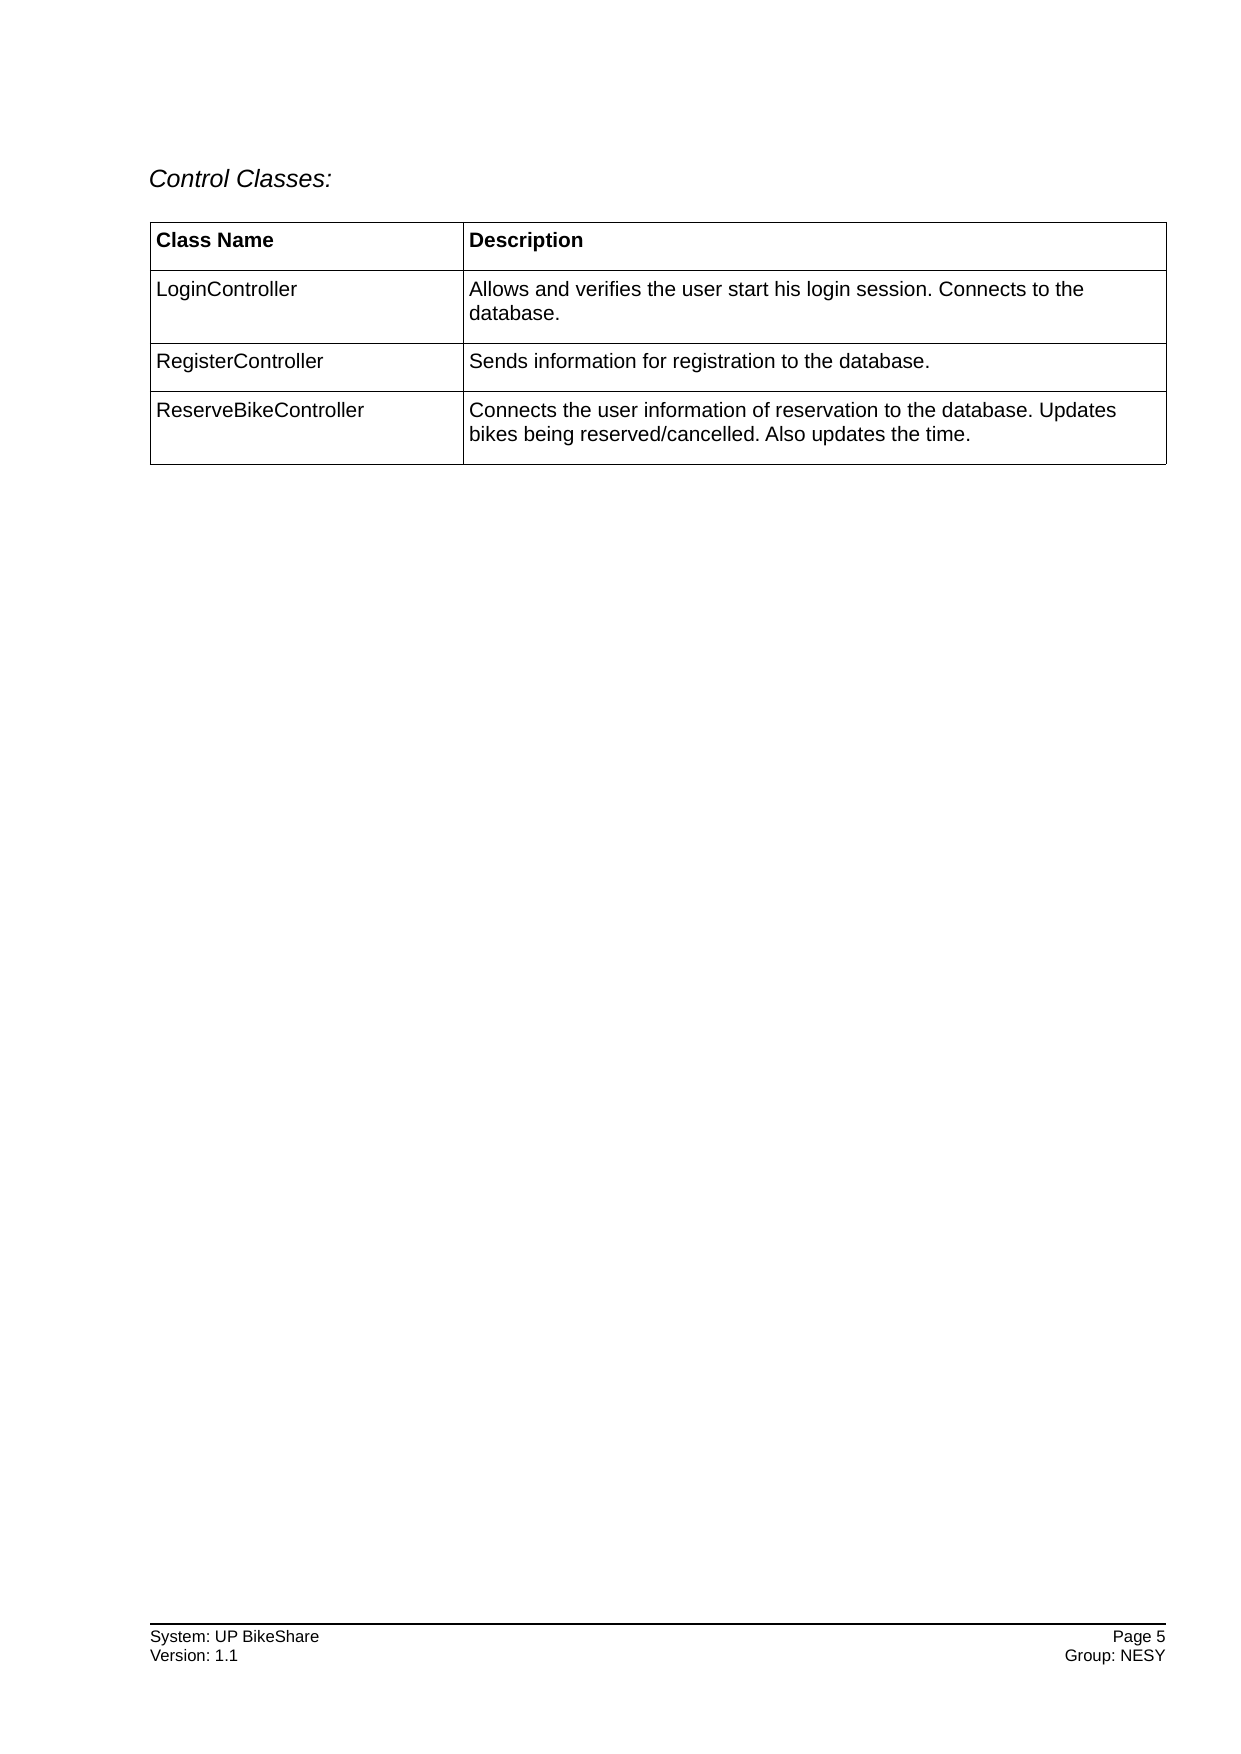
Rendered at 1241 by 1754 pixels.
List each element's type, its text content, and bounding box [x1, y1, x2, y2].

text Control Classes: [148, 164, 1166, 193]
table_cell ReserveBikeController [151, 392, 463, 463]
table_cell LoginController [151, 271, 463, 343]
table_cell Sends information for registration to the database. [464, 344, 1166, 391]
table_header Class Name [151, 223, 463, 270]
table_cell Connects the user information of reservation to the database. Updates bikes being reserved/cancelled. Also updates the time. [464, 392, 1166, 463]
table_cell RegisterController [151, 344, 463, 391]
table_cell Allows and verifies the user start his login session. Connects to the database. [464, 271, 1166, 343]
table_header Description [464, 223, 1166, 270]
